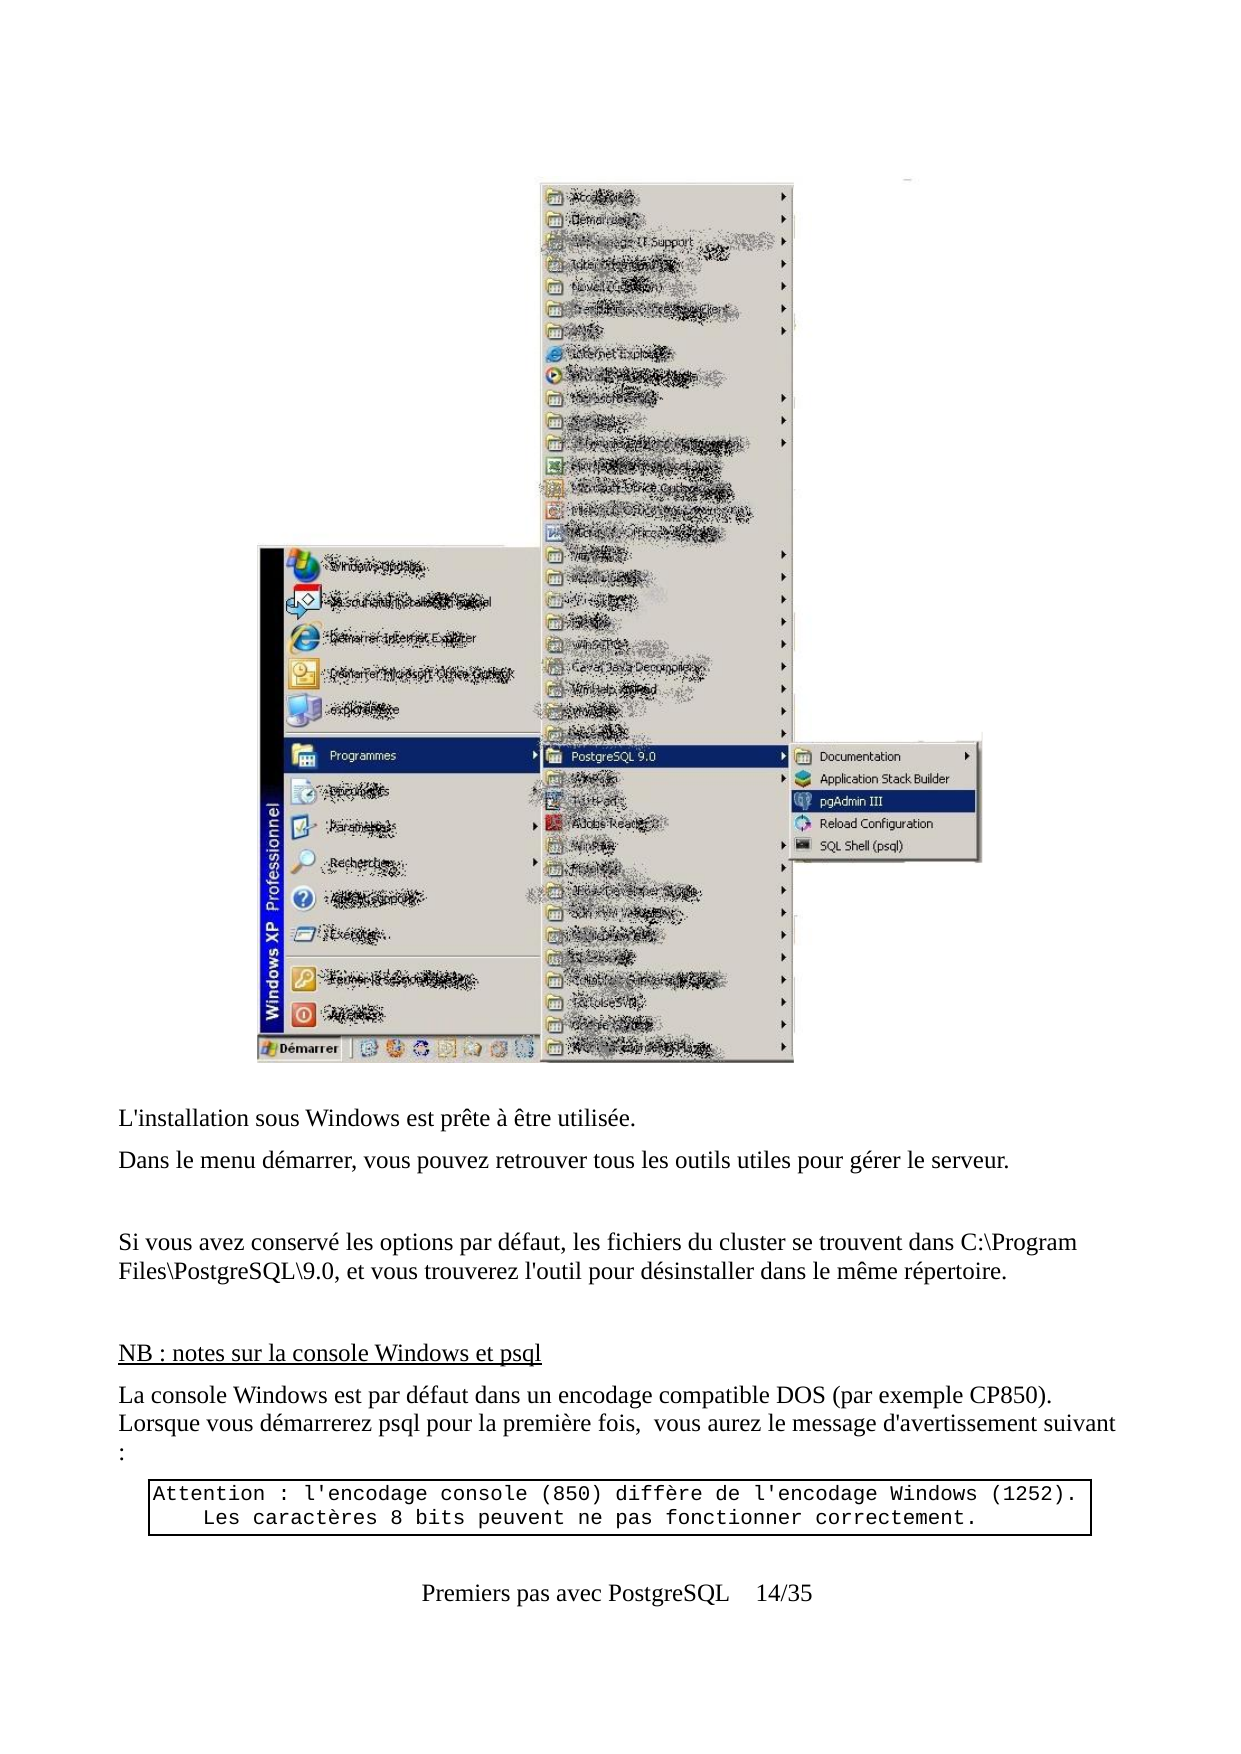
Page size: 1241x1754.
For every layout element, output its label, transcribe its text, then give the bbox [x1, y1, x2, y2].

text Si vous avez conservé les options par défaut, les fichiers du cluster se trouvent dans C:\Program Files\PostgreSQL\9.0, et vous trouverez l'outil pour désinstaller dans le même répertoire. [118, 1227, 1122, 1285]
picture [257, 176, 983, 1063]
text La console Windows est par défaut dans un encodage compatible DOS (par exemple CP850). Lorsque vous démarrerez psql pour la première fois, vous aurez le message d'avertissement suivant : [118, 1380, 1122, 1466]
text NB : notes sur la console Windows et psql [118, 1338, 1122, 1367]
text Dans le menu démarrer, vous pouvez retrouver tous les outils utiles pour gérer le serveur. [118, 1145, 1122, 1173]
text Attention : l'encodage console (850) diffère de l'encodage Windows (1252). Les caractères 8 bits peuvent ne pas fonctionner correctement. [150, 1481, 1090, 1534]
text L'installation sous Windows est prête à être utilisée. [118, 1103, 1122, 1132]
